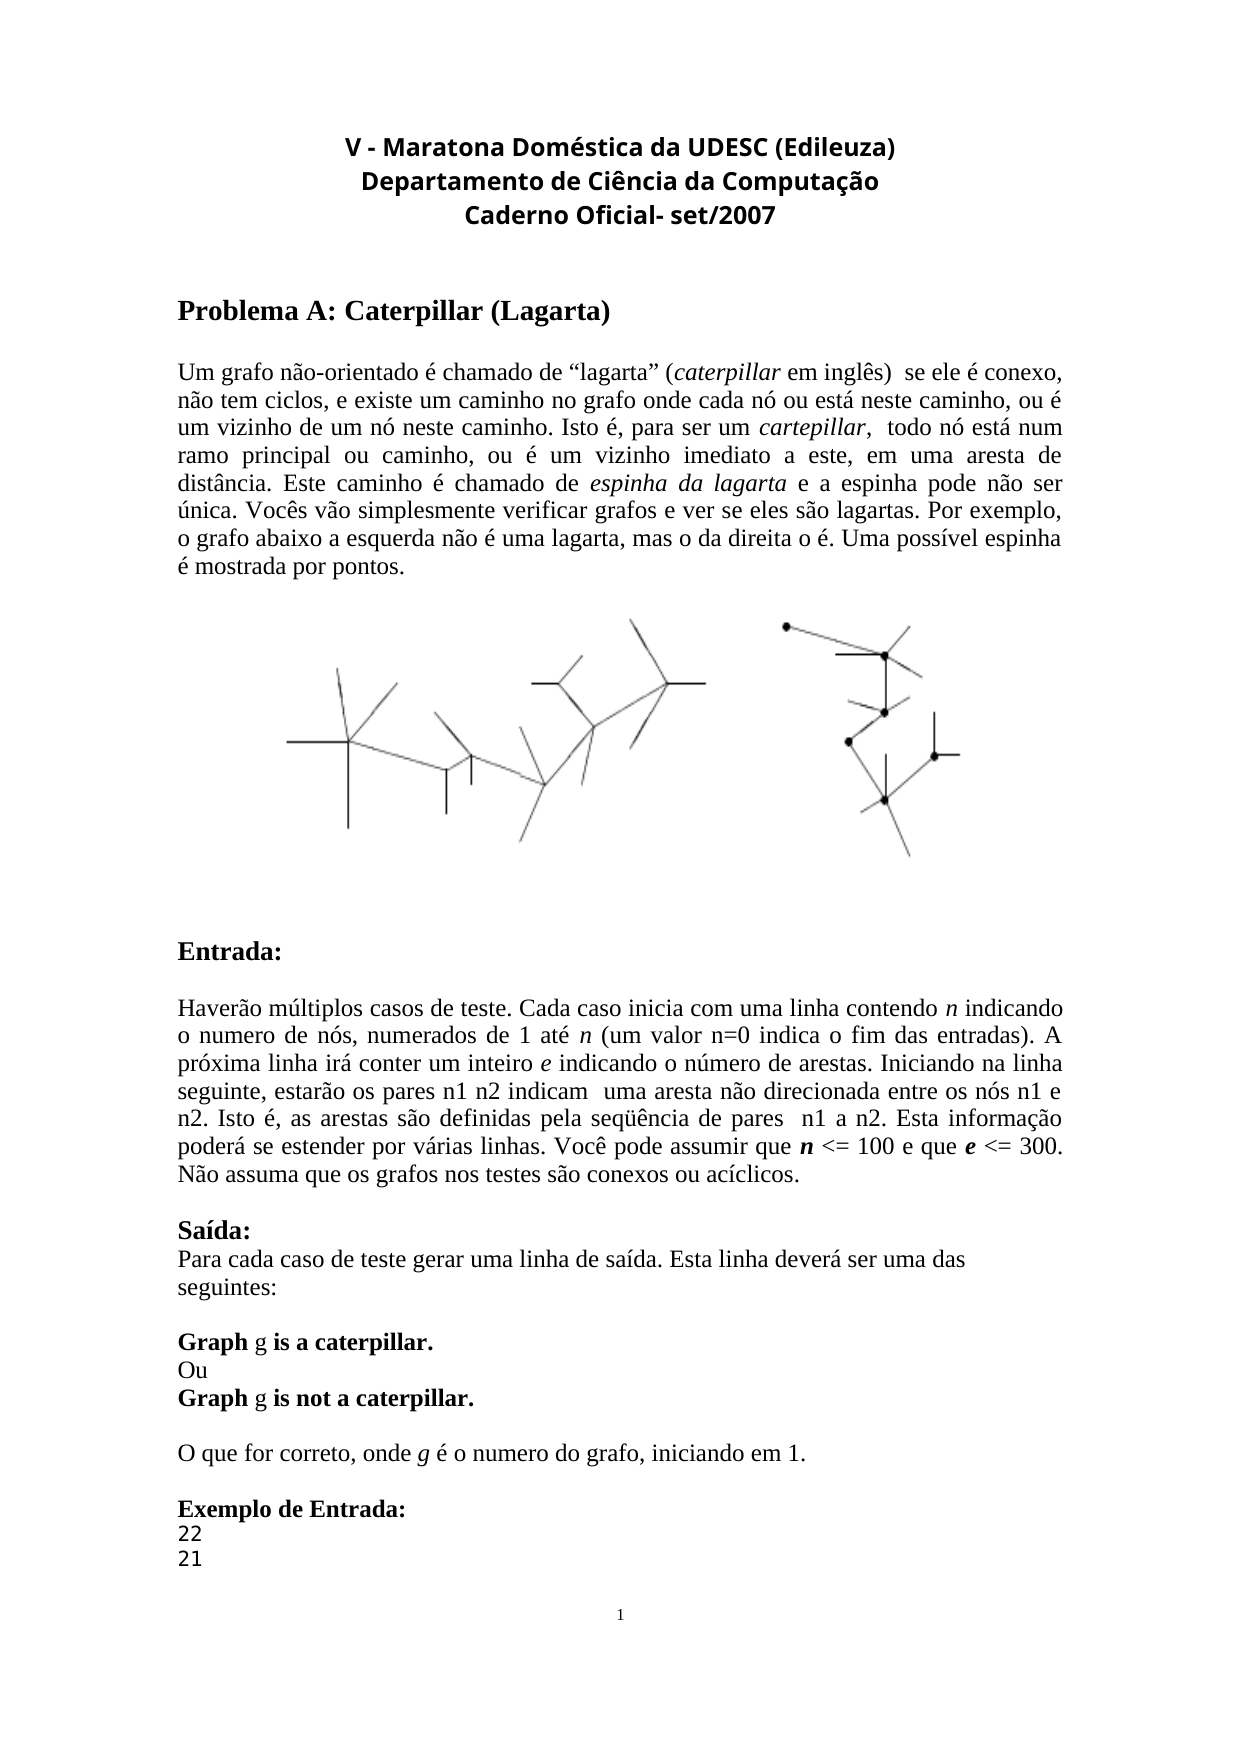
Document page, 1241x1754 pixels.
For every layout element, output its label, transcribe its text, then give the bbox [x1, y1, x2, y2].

text Caderno Oficial- set/2007 [177, 198, 1063, 232]
picture [237, 602, 993, 904]
text Entrada: [177, 936, 1063, 966]
text Ou [177, 1356, 1063, 1384]
subtitle Exemplo de Entrada: [177, 1495, 1063, 1522]
text Graph g is a caterpillar. [177, 1328, 1063, 1356]
text Graph g is not a caterpillar. [177, 1384, 1063, 1412]
text 22 [177, 1522, 1063, 1547]
text 21 [177, 1547, 1063, 1571]
text Departamento de Ciência da Computação [177, 164, 1063, 198]
text Um grafo não-orientado é chamado de “lagarta” (caterpillar em inglês) se ele é conexo, não tem ciclos, e existe um caminho no grafo onde cada nó ou está neste caminho, ou é um vizinho de um nó neste caminho. Isto é, para ser um cartepillar, todo nó está num ramo principal ou caminho, ou é um vizinho imediato a este, em uma aresta de distância. Este caminho é chamado de espinha da lagarta e a espinha pode não ser única. Vocês vão simplesmente verificar grafos e ver se eles são lagartas. Por exemplo, o grafo abaixo a esquerda não é uma lagarta, mas o da direita o é. Uma possível espinha é mostrada por pontos. [177, 358, 1063, 580]
text Para cada caso de teste gerar uma linha de saída. Esta linha deverá ser uma das seguintes: [177, 1245, 1063, 1301]
text V - Maratona Doméstica da UDESC (Edileuza) [177, 130, 1063, 164]
text Saída: [177, 1215, 1063, 1245]
text O que for correto, onde g é o numero do grafo, iniciando em 1. [177, 1439, 1063, 1467]
text Problema A: Caterpillar (Lagarta) [177, 294, 1063, 327]
text Haverão múltiplos casos de teste. Cada caso inicia com uma linha contendo n indicando o numero de nós, numerados de 1 até n (um valor n=0 indica o fim das entradas). A próxima linha irá conter um inteiro e indicando o número de arestas. Iniciando na linha seguinte, estarão os pares n1 n2 indicam uma aresta não direcionada entre os nós n1 e n2. Isto é, as arestas são definidas pela seqüência de pares n1 a n2. Esta informação poderá se estender por várias linhas. Você pode assumir que n <= 100 e que e <= 300. Não assuma que os grafos nos testes são conexos ou acíclicos. [177, 994, 1063, 1188]
